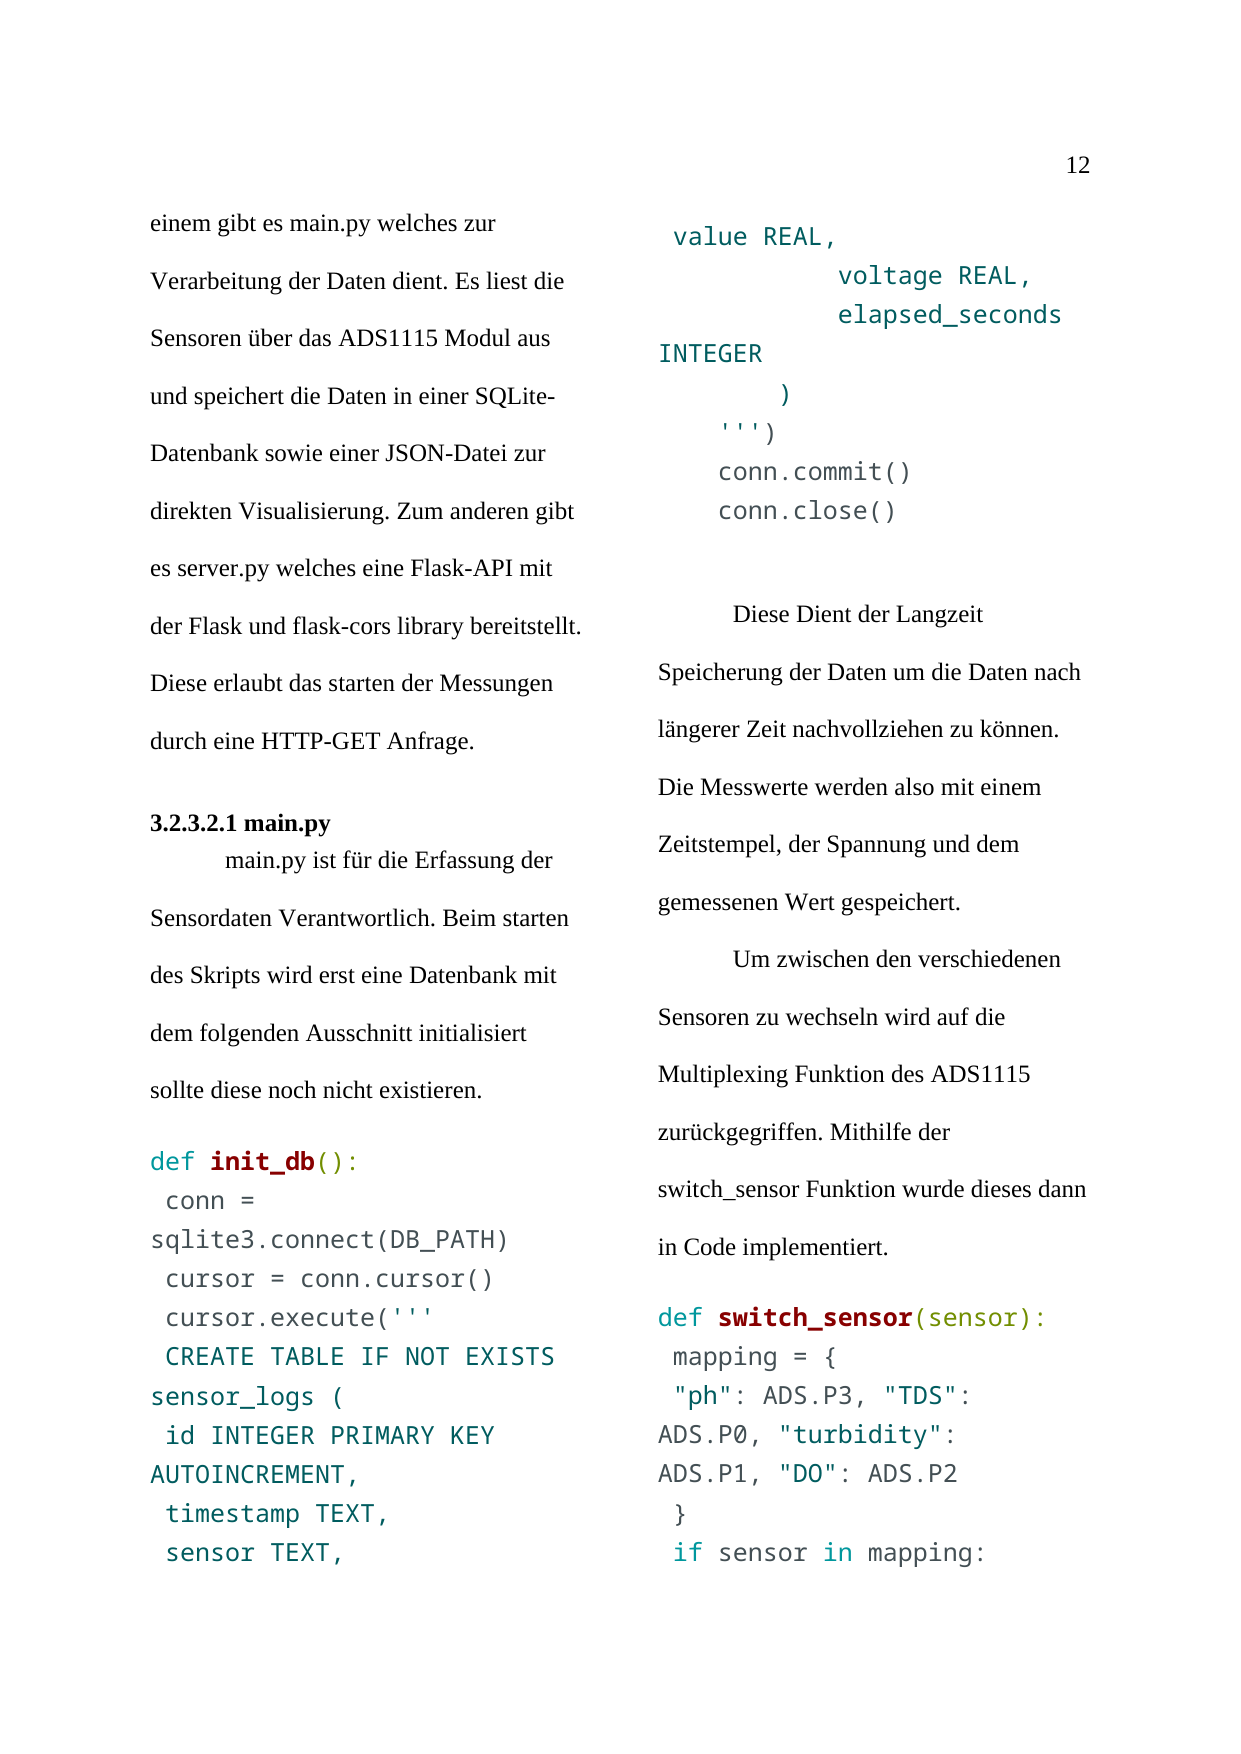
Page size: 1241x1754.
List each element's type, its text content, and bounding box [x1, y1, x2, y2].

text main.py ist für die Erfassung der Sensordaten Verantwortlich. Beim starten des Skripts wird erst eine Datenbank mit dem folgenden Ausschnitt initialisiert sollte diese noch nicht existieren. [150, 845, 583, 1104]
table_header def switch_sensor(sensor): mapping = { "ph": ADS.P3, "TDS": ADS.P0, "turbidity": ADS.P1, "DO": ADS.P2 } if sensor in mapping: [647, 1289, 1080, 1579]
text Um zwischen den verschiedenen Sensoren zu wechseln wird auf die Multiplexing Funktion des ADS1115 zurückgegriffen. Mithilfe der switch_sensor Funktion wurde dieses dann in Code implementiert. [658, 944, 1090, 1260]
table_header def init_db(): conn = sqlite3.connect(DB_PATH) cursor = conn.cursor() cursor.execute(''' CREATE TABLE IF NOT EXISTS sensor_logs ( id INTEGER PRIMARY KEY AUTOINCREMENT, timestamp TEXT, sensor TEXT, [140, 1133, 572, 1579]
table_header value REAL, voltage REAL, elapsed_seconds INTEGER ) ''') conn.commit() conn.close() [647, 208, 1080, 542]
text einem gibt es main.py welches zur Verarbeitung der Daten dient. Es liest die Sensoren über das ADS1115 Modul aus und speichert die Daten in einer SQLite-Datenbank sowie einer JSON-Datei zur direkten Visualisierung. Zum anderen gibt es server.py welches eine Flask-API mit der Flask und flask-cors library bereitstellt. Diese erlaubt das starten der Messungen durch eine HTTP-GET Anfrage. [150, 208, 583, 754]
text Diese Dient der Langzeit Speicherung der Daten um die Daten nach längerer Zeit nachvollziehen zu können. Die Messwerte werden also mit einem Zeitstempel, der Spannung und dem gemessenen Wert gespeichert. [658, 599, 1090, 915]
subtitle 3.2.3.2.1 main.py [150, 808, 583, 837]
